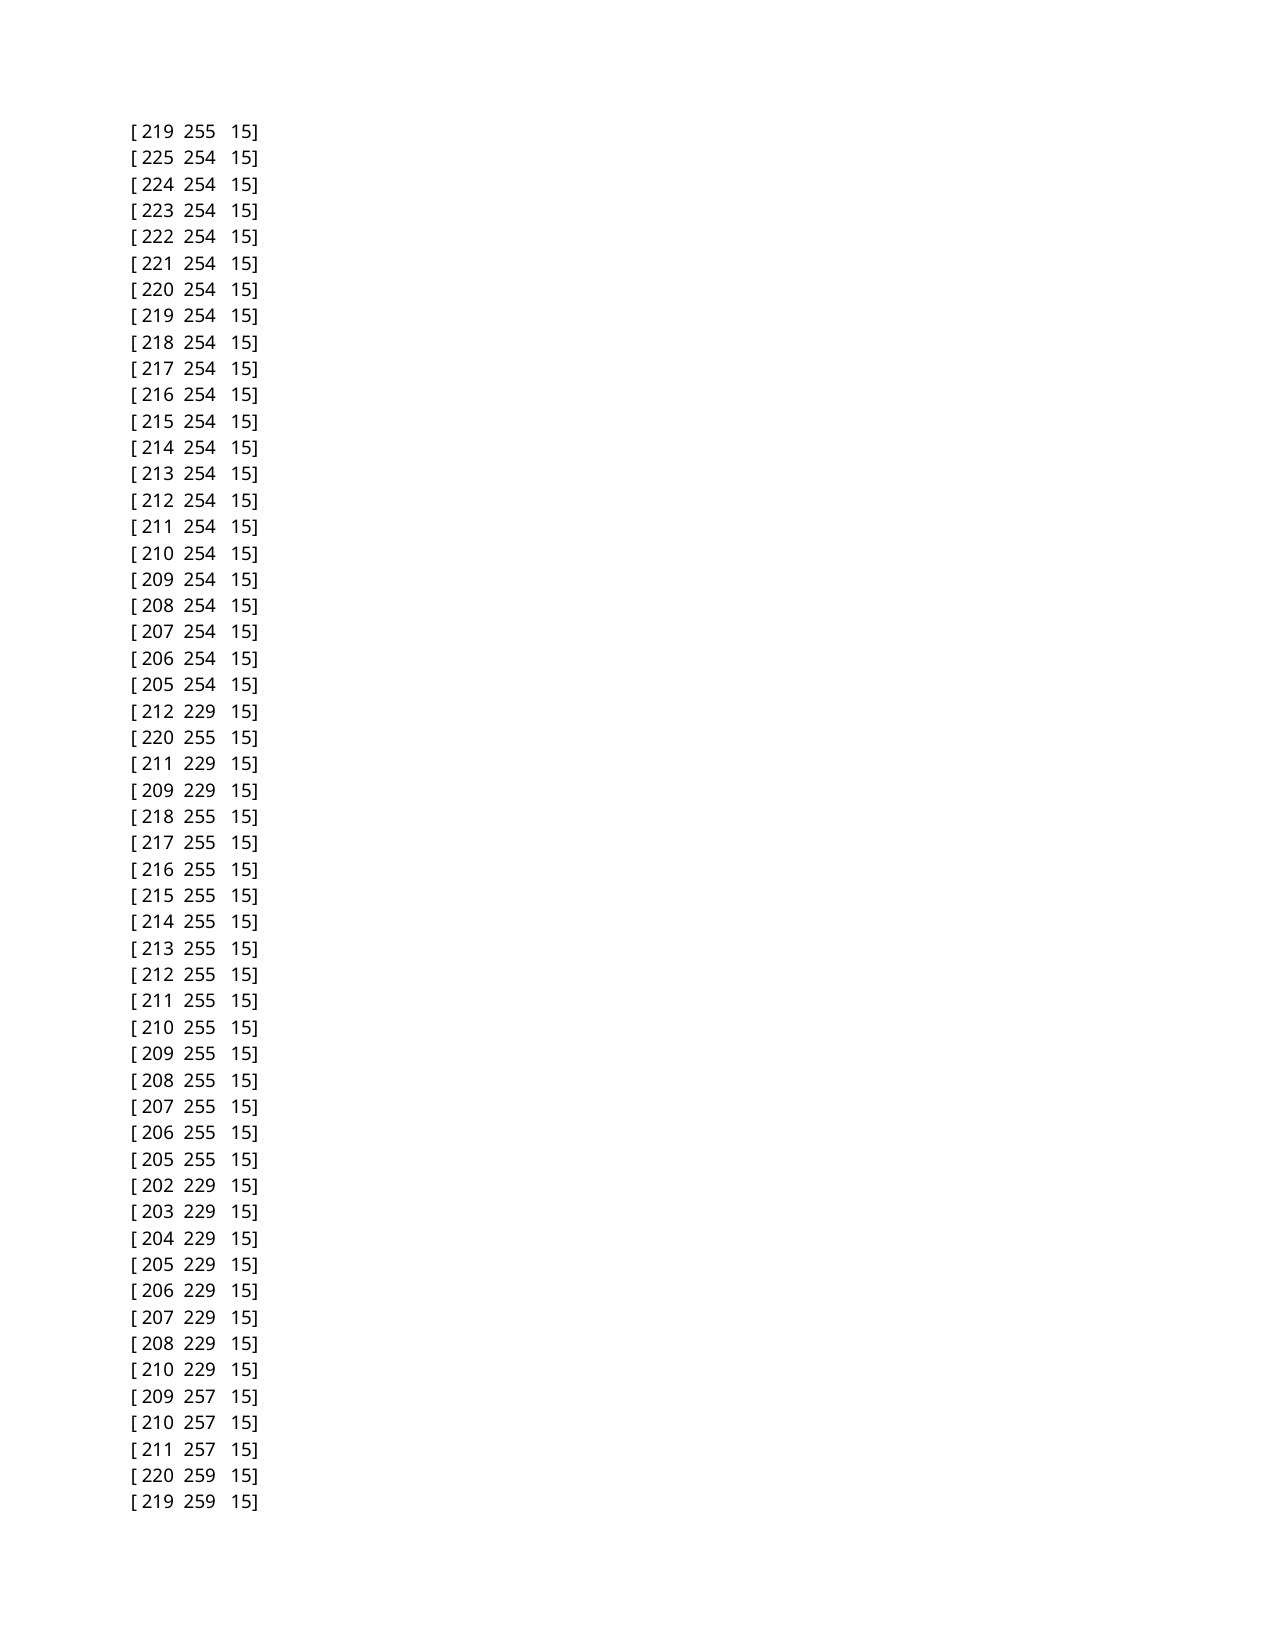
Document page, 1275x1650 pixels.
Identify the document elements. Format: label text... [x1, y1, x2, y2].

text [ 204 229 15] [118, 1225, 1157, 1251]
text [ 211 254 15] [118, 513, 1157, 540]
text [ 222 254 15] [118, 223, 1157, 250]
text [ 219 259 15] [118, 1488, 1157, 1515]
text [ 217 254 15] [118, 355, 1157, 382]
text [ 220 259 15] [118, 1462, 1157, 1488]
text [ 214 254 15] [118, 434, 1157, 461]
text [ 219 255 15] [118, 118, 1157, 144]
text [ 214 255 15] [118, 909, 1157, 935]
text [ 220 254 15] [118, 276, 1157, 303]
text [ 208 255 15] [118, 1067, 1157, 1093]
text [ 211 255 15] [118, 988, 1157, 1014]
text [ 215 254 15] [118, 408, 1157, 434]
text [ 213 255 15] [118, 935, 1157, 961]
text [ 205 229 15] [118, 1251, 1157, 1278]
text [ 212 254 15] [118, 487, 1157, 513]
text [ 215 255 15] [118, 882, 1157, 909]
text [ 213 254 15] [118, 461, 1157, 487]
text [ 212 229 15] [118, 698, 1157, 724]
text [ 224 254 15] [118, 171, 1157, 197]
text [ 207 229 15] [118, 1304, 1157, 1330]
text [ 225 254 15] [118, 144, 1157, 171]
text [ 208 254 15] [118, 592, 1157, 619]
text [ 211 257 15] [118, 1436, 1157, 1462]
text [ 217 255 15] [118, 830, 1157, 856]
text [ 207 255 15] [118, 1093, 1157, 1119]
text [ 211 229 15] [118, 751, 1157, 777]
text [ 210 255 15] [118, 1014, 1157, 1041]
text [ 212 255 15] [118, 961, 1157, 988]
text [ 223 254 15] [118, 197, 1157, 223]
text [ 206 254 15] [118, 645, 1157, 672]
text [ 205 254 15] [118, 672, 1157, 698]
text [ 210 254 15] [118, 540, 1157, 566]
text [ 220 255 15] [118, 724, 1157, 751]
text [ 206 229 15] [118, 1278, 1157, 1304]
text [ 219 254 15] [118, 303, 1157, 329]
text [ 202 229 15] [118, 1172, 1157, 1199]
text [ 209 254 15] [118, 566, 1157, 592]
text [ 216 255 15] [118, 856, 1157, 882]
text [ 209 229 15] [118, 777, 1157, 803]
text [ 210 257 15] [118, 1409, 1157, 1436]
text [ 209 255 15] [118, 1041, 1157, 1067]
text [ 207 254 15] [118, 619, 1157, 645]
text [ 218 254 15] [118, 329, 1157, 355]
text [ 206 255 15] [118, 1119, 1157, 1146]
text [ 216 254 15] [118, 382, 1157, 408]
text [ 210 229 15] [118, 1357, 1157, 1383]
text [ 208 229 15] [118, 1330, 1157, 1357]
text [ 218 255 15] [118, 803, 1157, 830]
text [ 209 257 15] [118, 1383, 1157, 1409]
text [ 203 229 15] [118, 1199, 1157, 1225]
text [ 221 254 15] [118, 250, 1157, 276]
text [ 205 255 15] [118, 1146, 1157, 1172]
